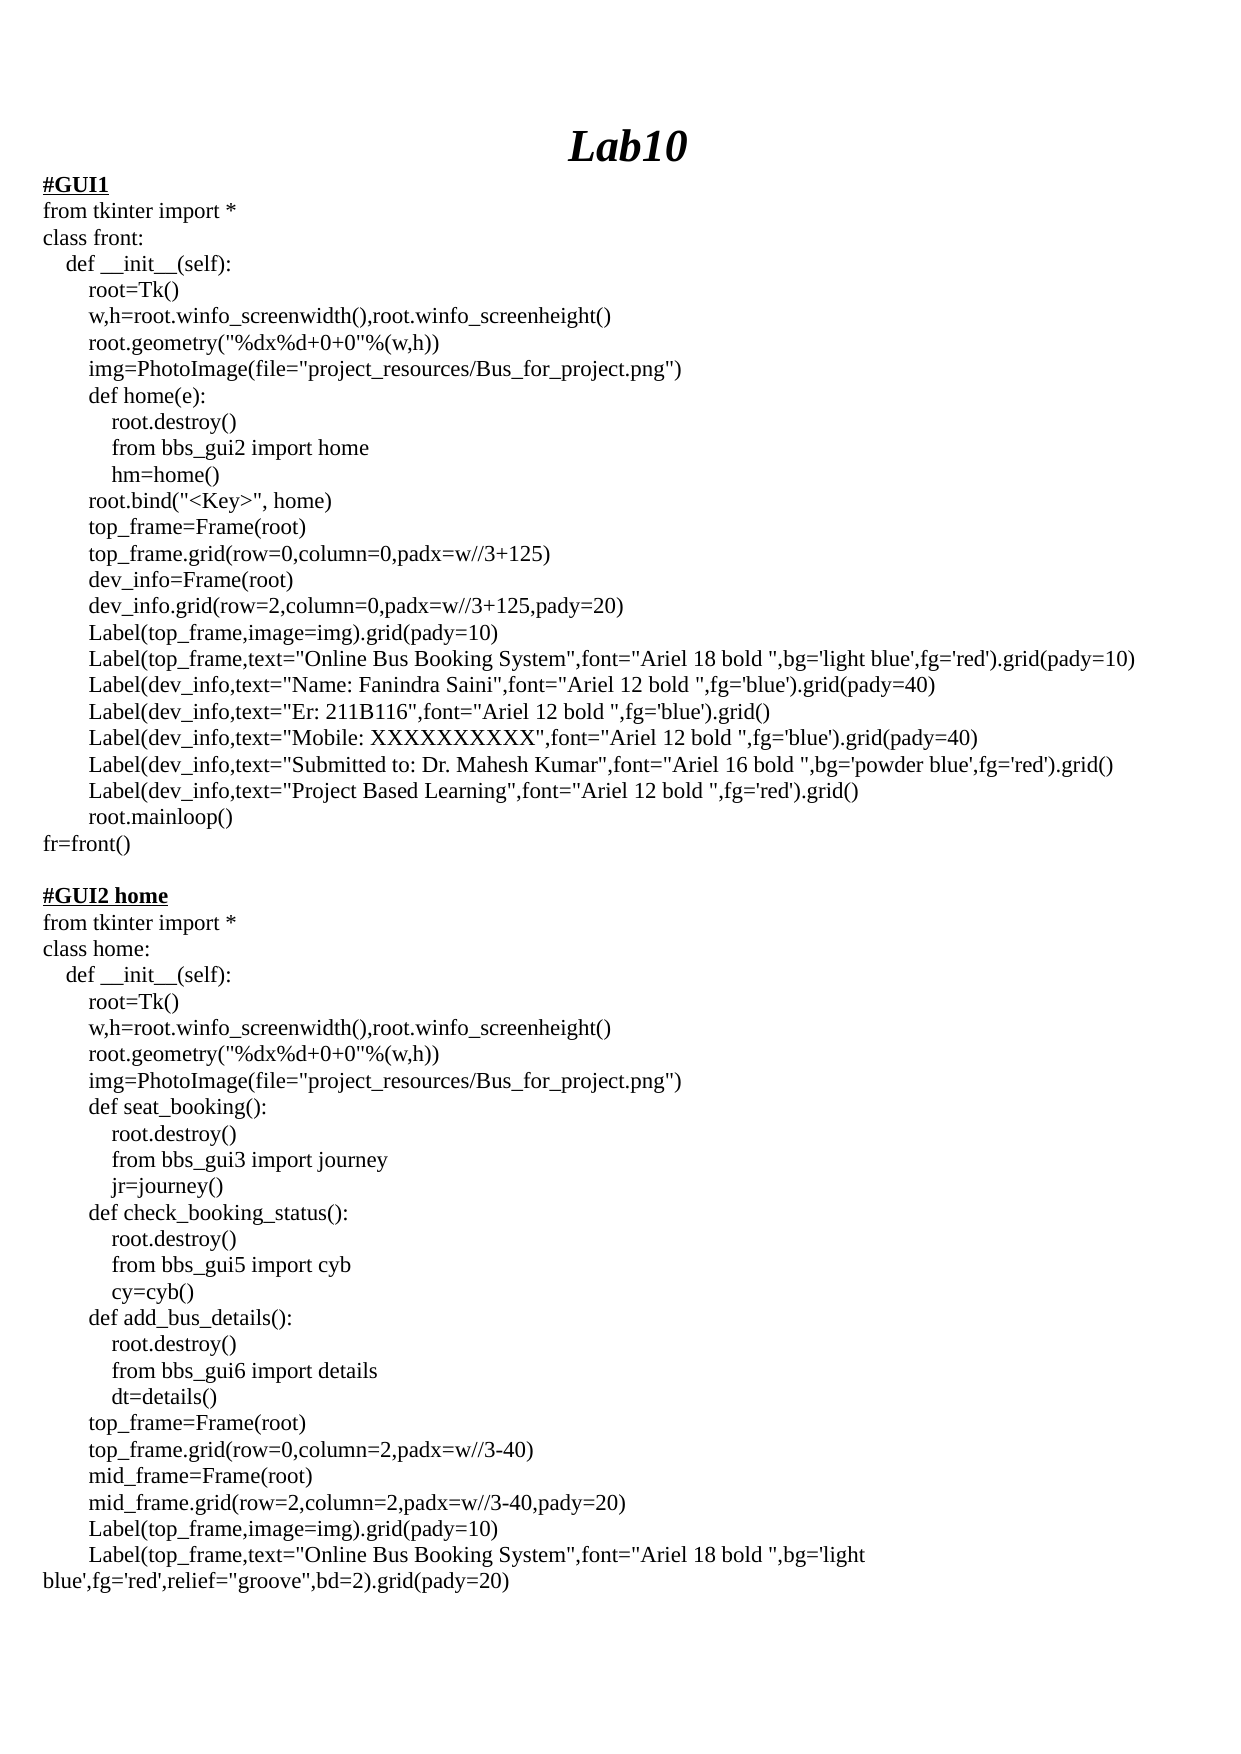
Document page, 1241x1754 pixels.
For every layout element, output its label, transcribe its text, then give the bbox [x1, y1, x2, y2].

text Label(dev_info,text="Project Based Learning",font="Ariel 12 bold ",fg='red').grid() [43, 777, 1217, 803]
text Label(top_frame,text="Online Bus Booking System",font="Ariel 18 bold ",bg='light blue',fg='red').grid(pady=10) [43, 645, 1217, 672]
text root.destroy() [43, 408, 1217, 434]
text root=Tk() [43, 988, 1217, 1014]
text dev_info.grid(row=2,column=0,padx=w//3+125,pady=20) [43, 592, 1217, 619]
text top_frame=Frame(root) [43, 1409, 1217, 1436]
text Label(top_frame,text="Online Bus Booking System",font="Ariel 18 bold ",bg='light blue',fg='red',relief="groove",bd=2).grid(pady=20) [43, 1541, 1217, 1594]
text def __init__(self): [43, 250, 1217, 276]
text from tkinter import * [43, 909, 1217, 935]
text from bbs_gui3 import journey [43, 1146, 1217, 1172]
text w,h=root.winfo_screenwidth(),root.winfo_screenheight() [43, 303, 1217, 329]
text cy=cyb() [43, 1278, 1217, 1304]
text class front: [43, 223, 1217, 250]
text img=PhotoImage(file="project_resources/Bus_for_project.png") [43, 355, 1217, 382]
text root.geometry("%dx%d+0+0"%(w,h)) [43, 329, 1217, 355]
text def __init__(self): [43, 961, 1217, 988]
text dt=details() [43, 1383, 1217, 1409]
text top_frame=Frame(root) [43, 513, 1217, 540]
text root.destroy() [43, 1225, 1217, 1251]
text root.mainloop() [43, 803, 1217, 830]
text from bbs_gui5 import cyb [43, 1251, 1217, 1278]
text def check_booking_status(): [43, 1199, 1217, 1225]
text from tkinter import * [43, 197, 1217, 223]
text def seat_booking(): [43, 1093, 1217, 1119]
text root.destroy() [43, 1119, 1217, 1146]
text fr=front() [43, 830, 1217, 856]
text def add_bus_details(): [43, 1304, 1217, 1330]
text from bbs_gui6 import details [43, 1357, 1217, 1383]
text from bbs_gui2 import home [43, 434, 1217, 461]
text img=PhotoImage(file="project_resources/Bus_for_project.png") [43, 1067, 1217, 1093]
text Lab10 [43, 118, 1217, 171]
text #GUI1 [43, 171, 1217, 197]
text def home(e): [43, 382, 1217, 408]
text Label(top_frame,image=img).grid(pady=10) [43, 619, 1217, 645]
text #GUI2 home [43, 882, 1217, 909]
text Label(dev_info,text="Mobile: XXXXXXXXXX",font="Ariel 12 bold ",fg='blue').grid(pady=40) [43, 724, 1217, 751]
text dev_info=Frame(root) [43, 566, 1217, 592]
text top_frame.grid(row=0,column=2,padx=w//3-40) [43, 1436, 1217, 1462]
text Label(dev_info,text="Er: 211B116",font="Ariel 12 bold ",fg='blue').grid() [43, 698, 1217, 724]
text root.destroy() [43, 1330, 1217, 1357]
text root.geometry("%dx%d+0+0"%(w,h)) [43, 1041, 1217, 1067]
text Label(dev_info,text="Name: Fanindra Saini",font="Ariel 12 bold ",fg='blue').grid(pady=40) [43, 672, 1217, 698]
text mid_frame=Frame(root) [43, 1462, 1217, 1488]
text top_frame.grid(row=0,column=0,padx=w//3+125) [43, 540, 1217, 566]
text w,h=root.winfo_screenwidth(),root.winfo_screenheight() [43, 1014, 1217, 1041]
text root=Tk() [43, 276, 1217, 303]
text hm=home() [43, 461, 1217, 487]
text Label(top_frame,image=img).grid(pady=10) [43, 1515, 1217, 1541]
text class home: [43, 935, 1217, 961]
text mid_frame.grid(row=2,column=2,padx=w//3-40,pady=20) [43, 1488, 1217, 1515]
text Label(dev_info,text="Submitted to: Dr. Mahesh Kumar",font="Ariel 16 bold ",bg='powder blue',fg='red').grid() [43, 751, 1217, 777]
text jr=journey() [43, 1172, 1217, 1199]
text root.bind("<Key>", home) [43, 487, 1217, 513]
